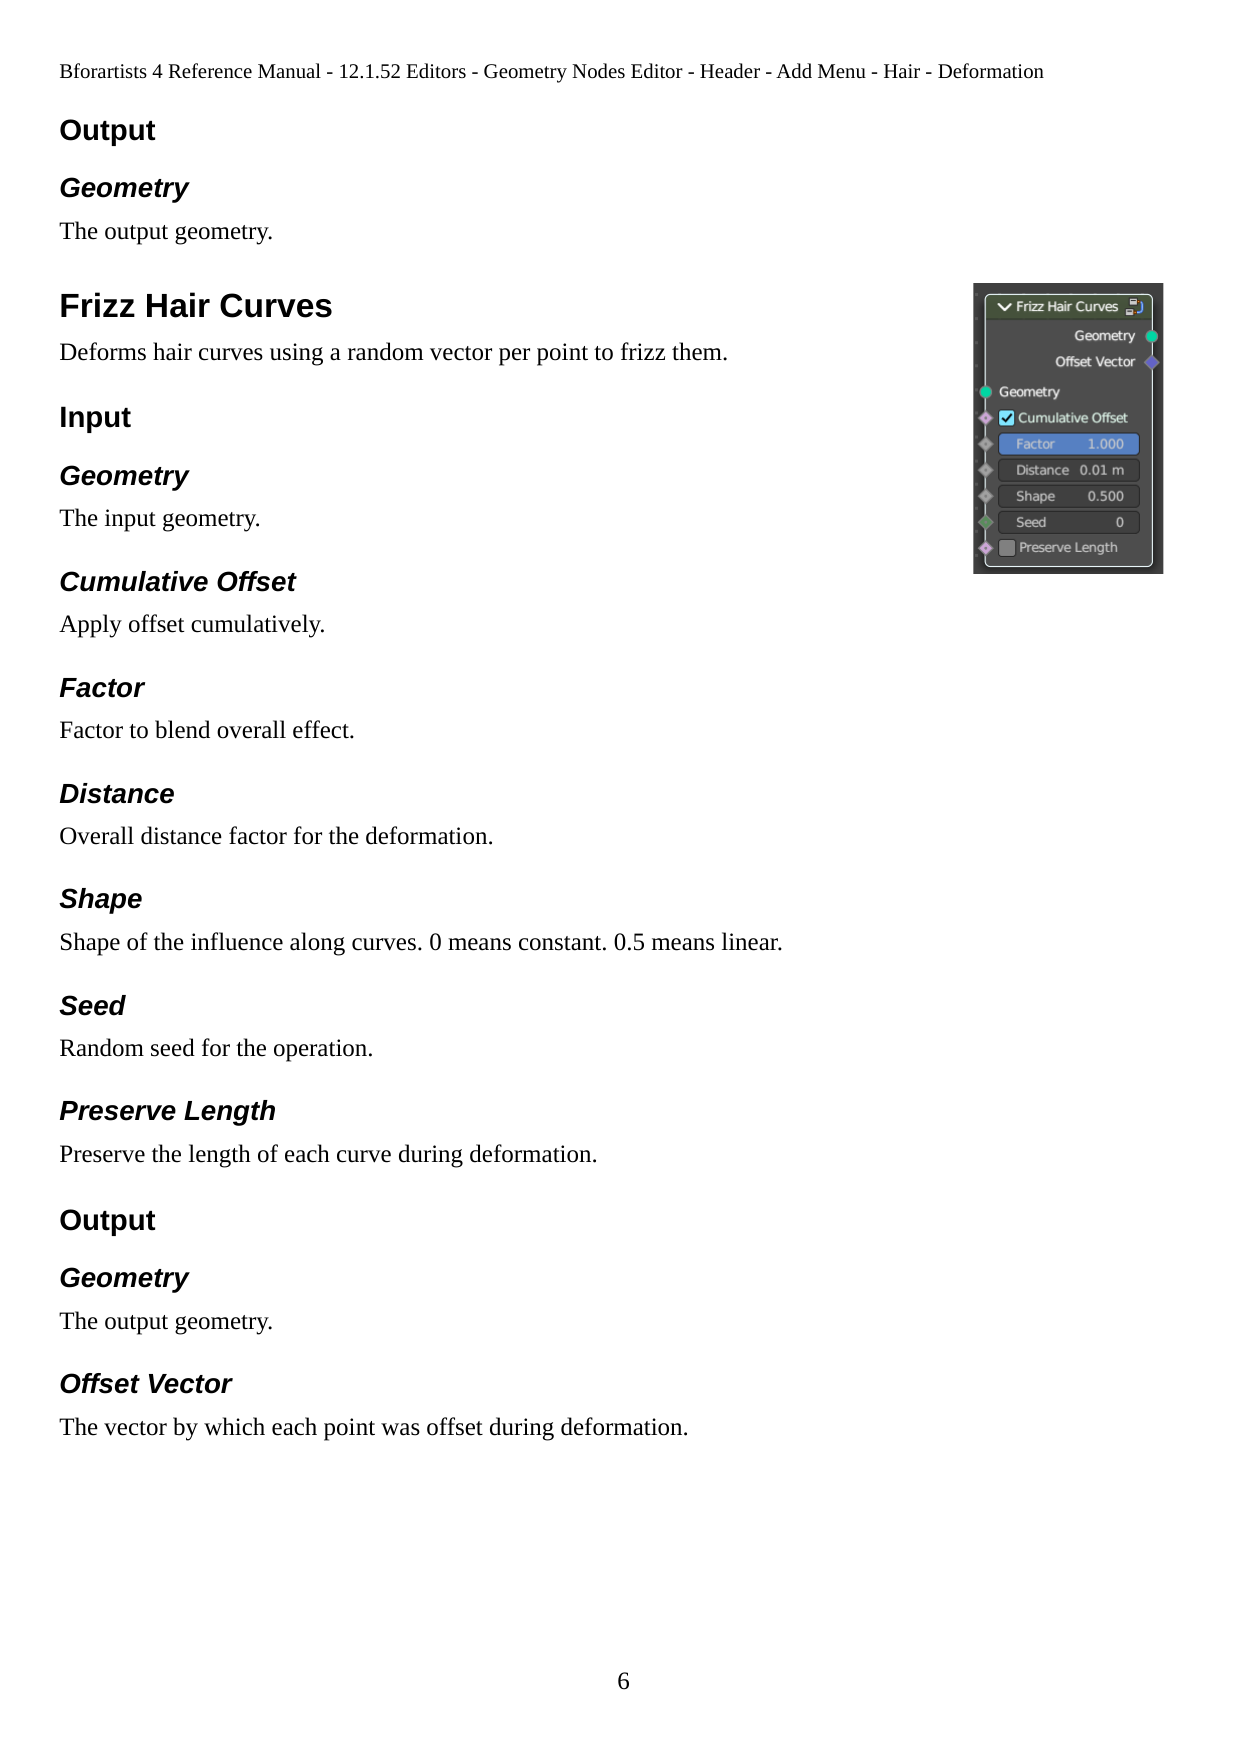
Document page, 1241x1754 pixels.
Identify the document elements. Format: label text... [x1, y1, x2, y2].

subtitle Distance [59, 777, 1181, 809]
text The vector by which each point was offset during deformation. [59, 1412, 1181, 1441]
subtitle Offset Vector [59, 1367, 1181, 1399]
subtitle Geometry [59, 171, 1181, 203]
subtitle Cumulative Offset [59, 565, 1181, 597]
text Random seed for the operation. [59, 1033, 1181, 1062]
subtitle Output [59, 1203, 1181, 1237]
text Preserve the length of each curve during deformation. [59, 1139, 1181, 1168]
text Shape of the influence along curves. 0 means constant. 0.5 means linear. [59, 927, 1181, 956]
subtitle Input [59, 400, 973, 434]
subtitle Geometry [59, 459, 973, 491]
text Apply offset cumulatively. [59, 609, 1181, 638]
subtitle Frizz Hair Curves [59, 286, 973, 324]
text Overall distance factor for the deformation. [59, 821, 1181, 850]
subtitle [1164, 400, 1181, 434]
subtitle Preserve Length [59, 1095, 1181, 1127]
picture [973, 283, 1164, 574]
text The input geometry. [59, 503, 973, 532]
text The output geometry. [59, 1306, 1181, 1335]
subtitle [1164, 286, 1181, 324]
text Factor to blend overall effect. [59, 715, 1181, 744]
subtitle Seed [59, 989, 1181, 1021]
text [1164, 503, 1181, 532]
subtitle [1164, 459, 1181, 491]
subtitle Shape [59, 883, 1181, 915]
subtitle Output [59, 113, 1181, 146]
subtitle Factor [59, 671, 1181, 703]
text Deforms hair curves using a random vector per point to frizz them. [59, 337, 973, 366]
subtitle Geometry [59, 1262, 1181, 1293]
text The output geometry. [59, 216, 1181, 244]
